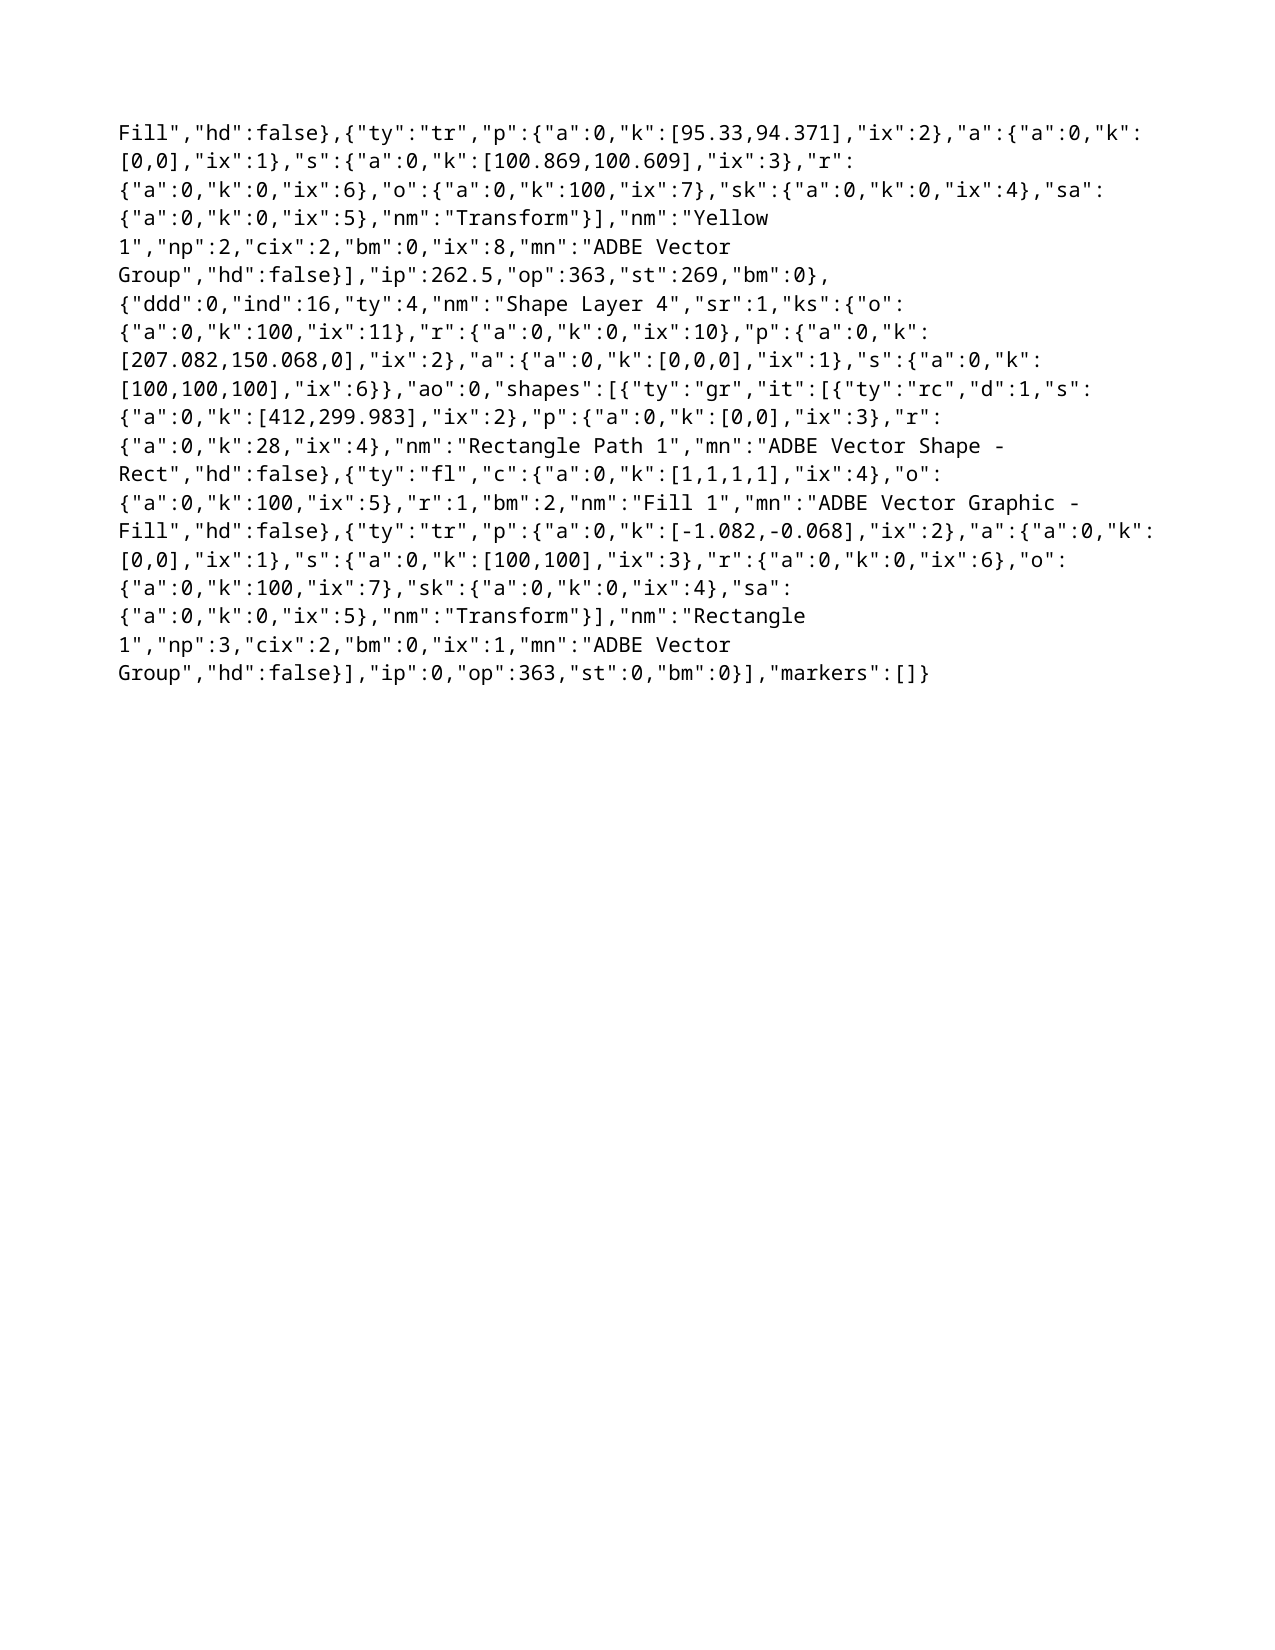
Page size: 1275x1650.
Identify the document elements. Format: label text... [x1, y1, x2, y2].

text - Fill","hd":false},{"ty":"tr","p":{"a":0,"k":[95.33,94.371],"ix":2},"a":{"a":0,"k":[0,0],"ix":1},"s":{"a":0,"k":[100.869,100.609],"ix":3},"r":{"a":0,"k":0,"ix":6},"o":{"a":0,"k":100,"ix":7},"sk":{"a":0,"k":0,"ix":4},"sa":{"a":0,"k":0,"ix":5},"nm":"Transform"}],"nm":"Yellow 1","np":2,"cix":2,"bm":0,"ix":8,"mn":"ADBE Vector Group","hd":false}],"ip":262.5,"op":363,"st":269,"bm":0},{"ddd":0,"ind":16,"ty":4,"nm":"Shape Layer 4","sr":1,"ks":{"o":{"a":0,"k":100,"ix":11},"r":{"a":0,"k":0,"ix":10},"p":{"a":0,"k":[207.082,150.068,0],"ix":2},"a":{"a":0,"k":[0,0,0],"ix":1},"s":{"a":0,"k":[100,100,100],"ix":6}},"ao":0,"shapes":[{"ty":"gr","it":[{"ty":"rc","d":1,"s":{"a":0,"k":[412,299.983],"ix":2},"p":{"a":0,"k":[0,0],"ix":3},"r":{"a":0,"k":28,"ix":4},"nm":"Rectangle Path 1","mn":"ADBE Vector Shape - Rect","hd":false},{"ty":"fl","c":{"a":0,"k":[1,1,1,1],"ix":4},"o":{"a":0,"k":100,"ix":5},"r":1,"bm":2,"nm":"Fill 1","mn":"ADBE Vector Graphic - Fill","hd":false},{"ty":"tr","p":{"a":0,"k":[-1.082,-0.068],"ix":2},"a":{"a":0,"k":[0,0],"ix":1},"s":{"a":0,"k":[100,100],"ix":3},"r":{"a":0,"k":0,"ix":6},"o":{"a":0,"k":100,"ix":7},"sk":{"a":0,"k":0,"ix":4},"sa":{"a":0,"k":0,"ix":5},"nm":"Transform"}],"nm":"Rectangle 1","np":3,"cix":2,"bm":0,"ix":1,"mn":"ADBE Vector Group","hd":false}],"ip":0,"op":363,"st":0,"bm":0}],"markers":[]} [118, 118, 1157, 687]
